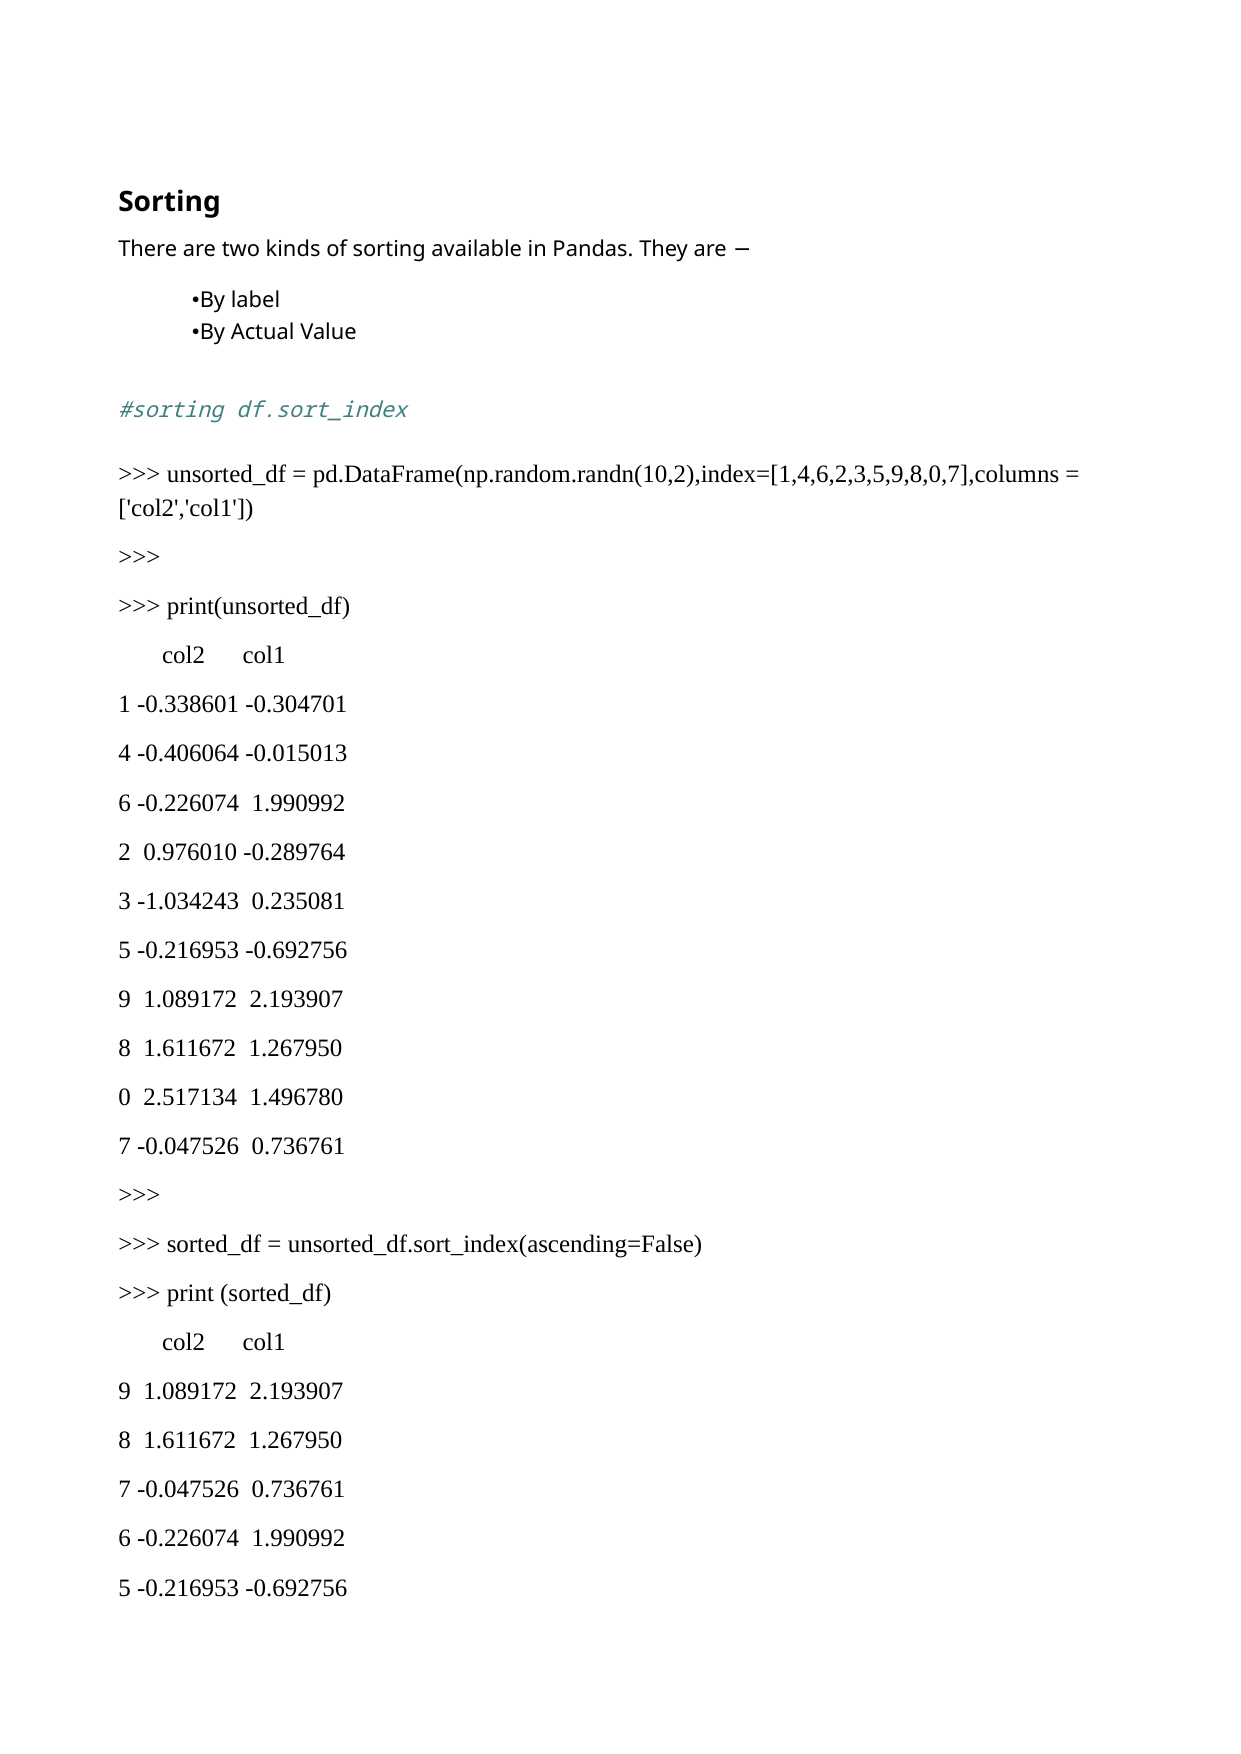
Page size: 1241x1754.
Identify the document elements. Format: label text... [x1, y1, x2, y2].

text >>> print(unsorted_df) [118, 591, 1122, 620]
text 8 1.611672 1.267950 [118, 1033, 1122, 1062]
text 8 1.611672 1.267950 [118, 1425, 1122, 1454]
subtitle Sorting [118, 182, 1122, 220]
text 9 1.089172 2.193907 [118, 1376, 1122, 1405]
text >>> [118, 542, 1122, 571]
text 6 -0.226074 1.990992 [118, 788, 1122, 816]
text >>> print (sorted_df) [118, 1278, 1122, 1307]
text >>> unsorted_df = pd.DataFrame(np.random.randn(10,2),index=[1,4,6,2,3,5,9,8,0,7],columns = ['col2','col1']) [118, 424, 1122, 522]
text 3 -1.034243 0.235081 [118, 886, 1122, 914]
text 7 -0.047526 0.736761 [118, 1474, 1122, 1503]
text 5 -0.216953 -0.692756 [118, 935, 1122, 963]
text 4 -0.406064 -0.015013 [118, 738, 1122, 767]
text 2 0.976010 -0.289764 [118, 837, 1122, 865]
text 0 2.517134 1.496780 [118, 1082, 1122, 1111]
text 1 -0.338601 -0.304701 [118, 689, 1122, 718]
text 6 -0.226074 1.990992 [118, 1523, 1122, 1552]
text 9 1.089172 2.193907 [118, 984, 1122, 1013]
text #sorting df.sort_index [118, 394, 1122, 424]
text >>> sorted_df = unsorted_df.sort_index(ascending=False) [118, 1229, 1122, 1258]
text 5 -0.216953 -0.692756 [118, 1573, 1122, 1601]
list By label [118, 283, 1122, 314]
text There are two kinds of sorting available in Pandas. They are − [118, 233, 1122, 262]
list By Actual Value [118, 314, 1122, 345]
text col2 col1 [118, 1327, 1122, 1356]
text 7 -0.047526 0.736761 [118, 1131, 1122, 1160]
text >>> [118, 1180, 1122, 1209]
text col2 col1 [118, 640, 1122, 669]
